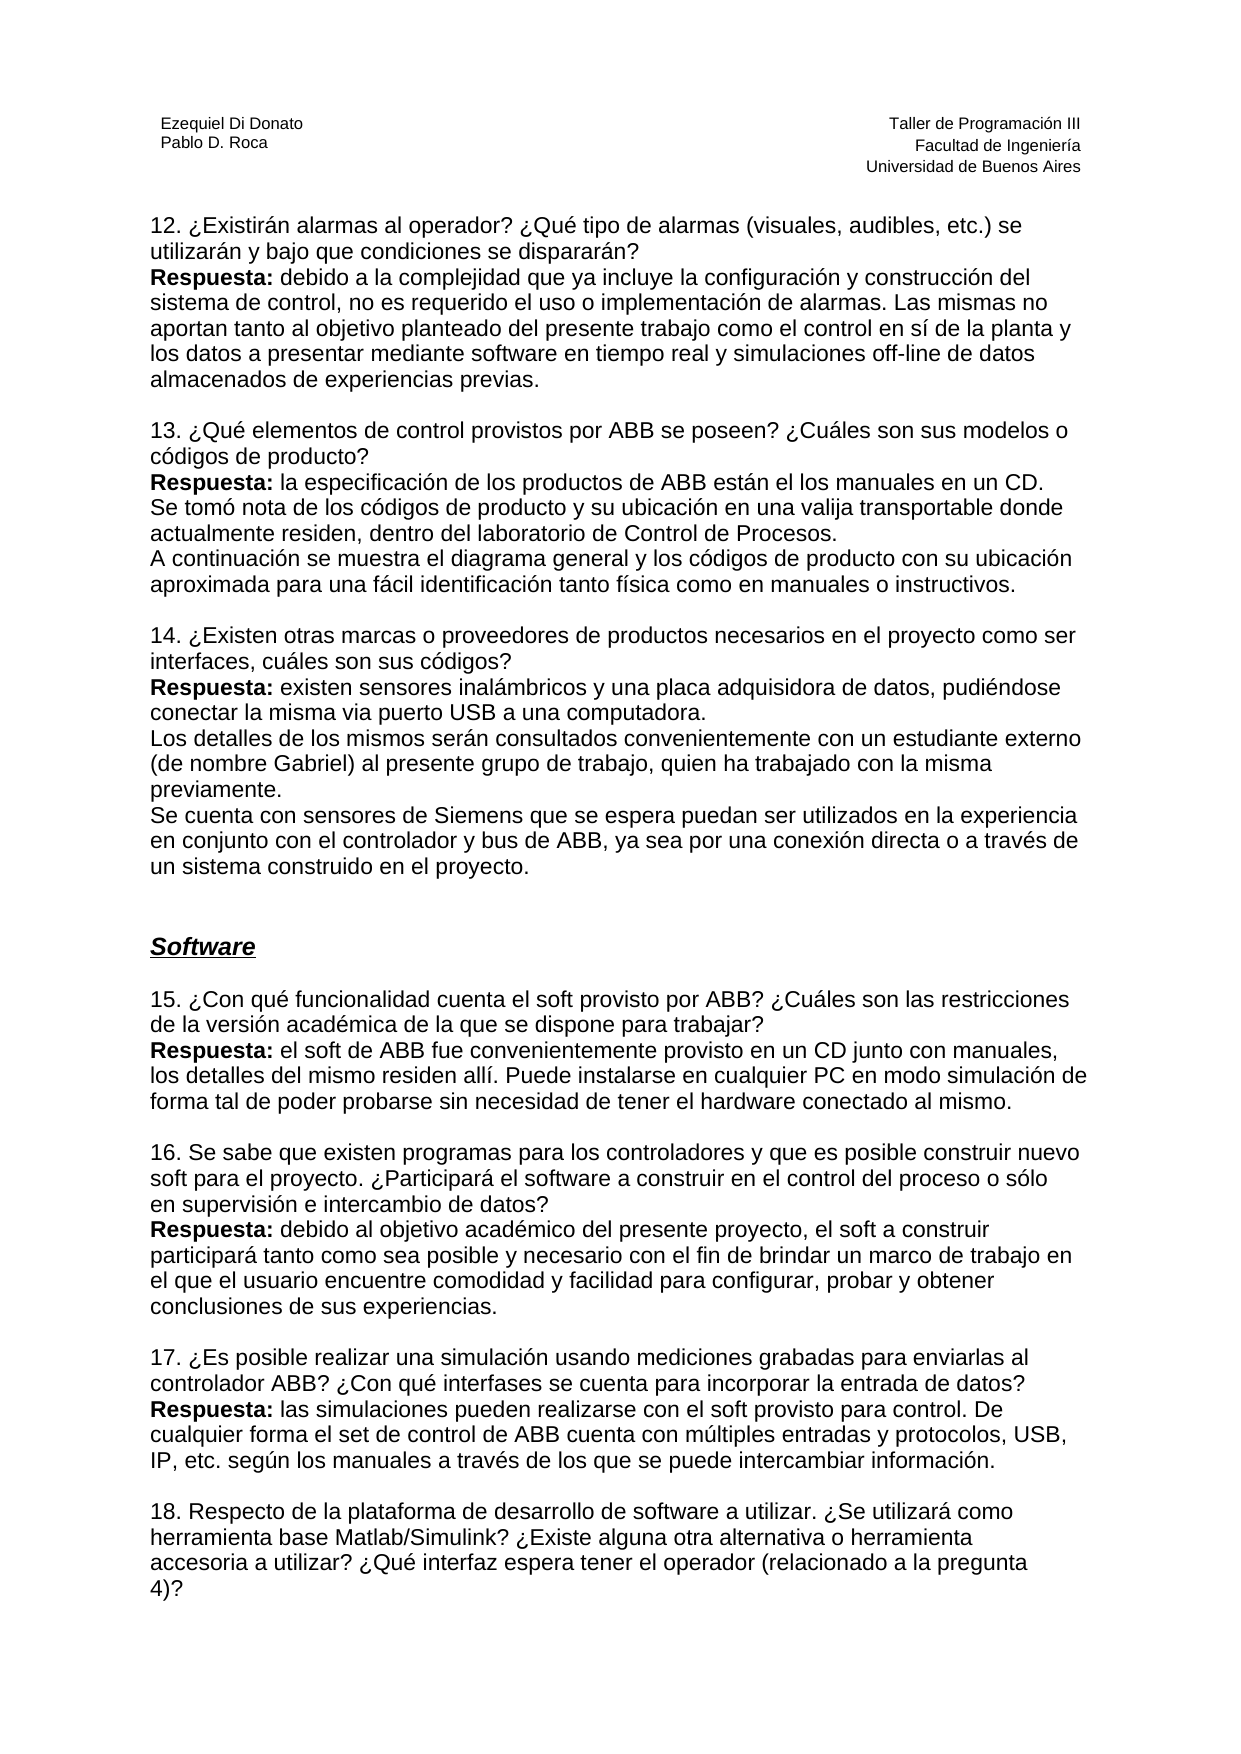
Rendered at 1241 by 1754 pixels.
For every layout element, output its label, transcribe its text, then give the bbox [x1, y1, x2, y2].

text 12. ¿Existirán alarmas al operador? ¿Qué tipo de alarmas (visuales, audibles, etc.) se [150, 213, 1090, 239]
text 13. ¿Qué elementos de control provistos por ABB se poseen? ¿Cuáles son sus modelos o [150, 418, 1090, 444]
text 4)? [150, 1576, 1090, 1601]
text Software [150, 933, 1090, 961]
text de la versión académica de la que se dispone para trabajar? [150, 1012, 1090, 1038]
text Respuesta: las simulaciones pueden realizarse con el soft provisto para control. De cualquier forma el set de control de ABB cuenta con múltiples entradas y protocolos, USB, IP, etc. según los manuales a través de los que se puede intercambiar información. [150, 1396, 1090, 1473]
text Se cuenta con sensores de Siemens que se espera puedan ser utilizados en la experiencia en conjunto con el controlador y bus de ABB, ya sea por una conexión directa o a través de un sistema construido en el proyecto. [150, 802, 1090, 879]
text utilizarán y bajo que condiciones se dispararán? [150, 239, 1090, 264]
text códigos de producto? [150, 444, 1090, 469]
text Respuesta: la especificación de los productos de ABB están el los manuales en un CD. [150, 469, 1090, 495]
text Respuesta: debido al objetivo académico del presente proyecto, el soft a construir participará tanto como sea posible y necesario con el fin de brindar un marco de trabajo en el que el usuario encuentre comodidad y facilidad para configurar, probar y obtener conclusiones de sus experiencias. [150, 1217, 1090, 1319]
text en supervisión e intercambio de datos? [150, 1191, 1090, 1217]
text 16. Se sabe que existen programas para los controladores y que es posible construir nuevo [150, 1140, 1090, 1166]
text interfaces, cuáles son sus códigos? [150, 649, 1090, 674]
text accesoria a utilizar? ¿Qué interfaz espera tener el operador (relacionado a la pregunta [150, 1550, 1090, 1576]
text controlador ABB? ¿Con qué interfases se cuenta para incorporar la entrada de datos? [150, 1371, 1090, 1396]
text Los detalles de los mismos serán consultados convenientemente con un estudiante externo (de nombre Gabriel) al presente grupo de trabajo, quien ha trabajado con la misma previamente. [150, 726, 1090, 802]
text Se tomó nota de los códigos de producto y su ubicación en una valija transportable donde actualmente residen, dentro del laboratorio de Control de Procesos. [150, 495, 1090, 546]
text Respuesta: el soft de ABB fue convenientemente provisto en un CD junto con manuales, los detalles del mismo residen allí. Puede instalarse en cualquier PC en modo simulación de forma tal de poder probarse sin necesidad de tener el hardware conectado al mismo. [150, 1038, 1090, 1114]
text Respuesta: debido a la complejidad que ya incluye la configuración y construcción del sistema de control, no es requerido el uso o implementación de alarmas. Las mismas no aportan tanto al objetivo planteado del presente trabajo como el control en sí de la planta y los datos a presentar mediante software en tiempo real y simulaciones off-line de datos almacenados de experiencias previas. [150, 264, 1090, 392]
text Respuesta: existen sensores inalámbricos y una placa adquisidora de datos, pudiéndose conectar la misma via puerto USB a una computadora. [150, 674, 1090, 726]
text A continuación se muestra el diagrama general y los códigos de producto con su ubicación aproximada para una fácil identificación tanto física como en manuales o instructivos. [150, 546, 1090, 597]
text 18. Respecto de la plataforma de desarrollo de software a utilizar. ¿Se utilizará como [150, 1499, 1090, 1524]
text herramienta base Matlab/Simulink? ¿Existe alguna otra alternativa o herramienta [150, 1524, 1090, 1550]
text 15. ¿Con qué funcionalidad cuenta el soft provisto por ABB? ¿Cuáles son las restricciones [150, 986, 1090, 1012]
text 17. ¿Es posible realizar una simulación usando mediciones grabadas para enviarlas al [150, 1345, 1090, 1371]
text 14. ¿Existen otras marcas o proveedores de productos necesarios en el proyecto como ser [150, 623, 1090, 649]
text soft para el proyecto. ¿Participará el software a construir en el control del proceso o sólo [150, 1166, 1090, 1191]
